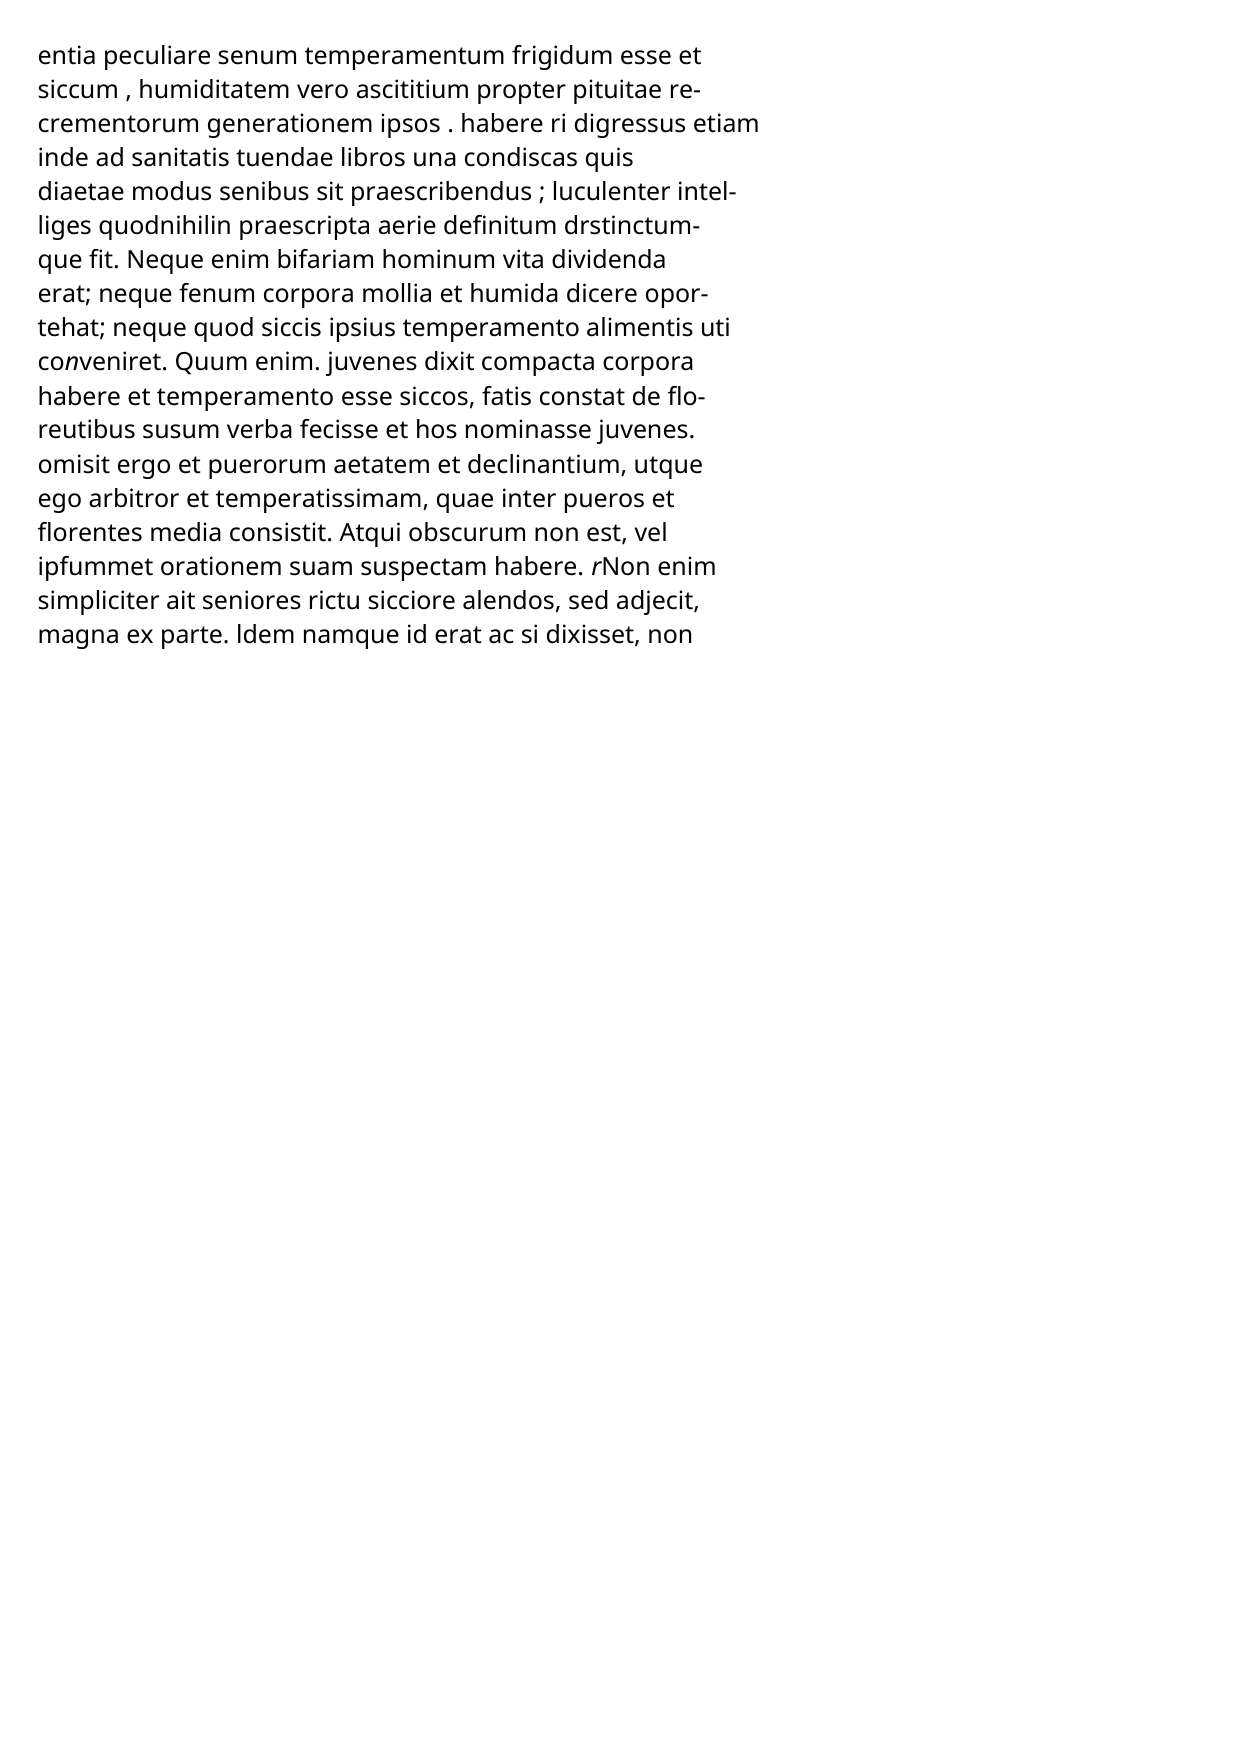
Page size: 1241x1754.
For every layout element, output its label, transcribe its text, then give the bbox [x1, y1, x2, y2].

text entia peculiare senum temperamentum frigidum esse et siccum , humiditatem vero ascititium propter pituitae re- crementorum generationem ipsos . habere ri digressus etiam inde ad sanitatis tuendae libros una condiscas quis diaetae modus senibus sit praescribendus ; luculenter intel- liges quodnihilin praescripta aerie definitum drstinctum- que fit. Neque enim bifariam hominum vita dividenda erat; neque fenum corpora mollia et humida dicere opor- tehat; neque quod siccis ipsius temperamento alimentis uti conveniret. Quum enim. juvenes dixit compacta corpora habere et temperamento esse siccos, fatis constat de flo- reutibus susum verba fecisse et hos nominasse juvenes. omisit ergo et puerorum aetatem et declinantium, utque ego arbitror et temperatissimam, quae inter pueros et florentes media consistit. Atqui obscurum non est, vel ipfummet orationem suam suspectam habere. rNon enim simpliciter ait seniores rictu sicciore alendos, sed adjecit, magna ex parte. ldem namque id erat ac si dixisset, non [37, 37, 1203, 651]
